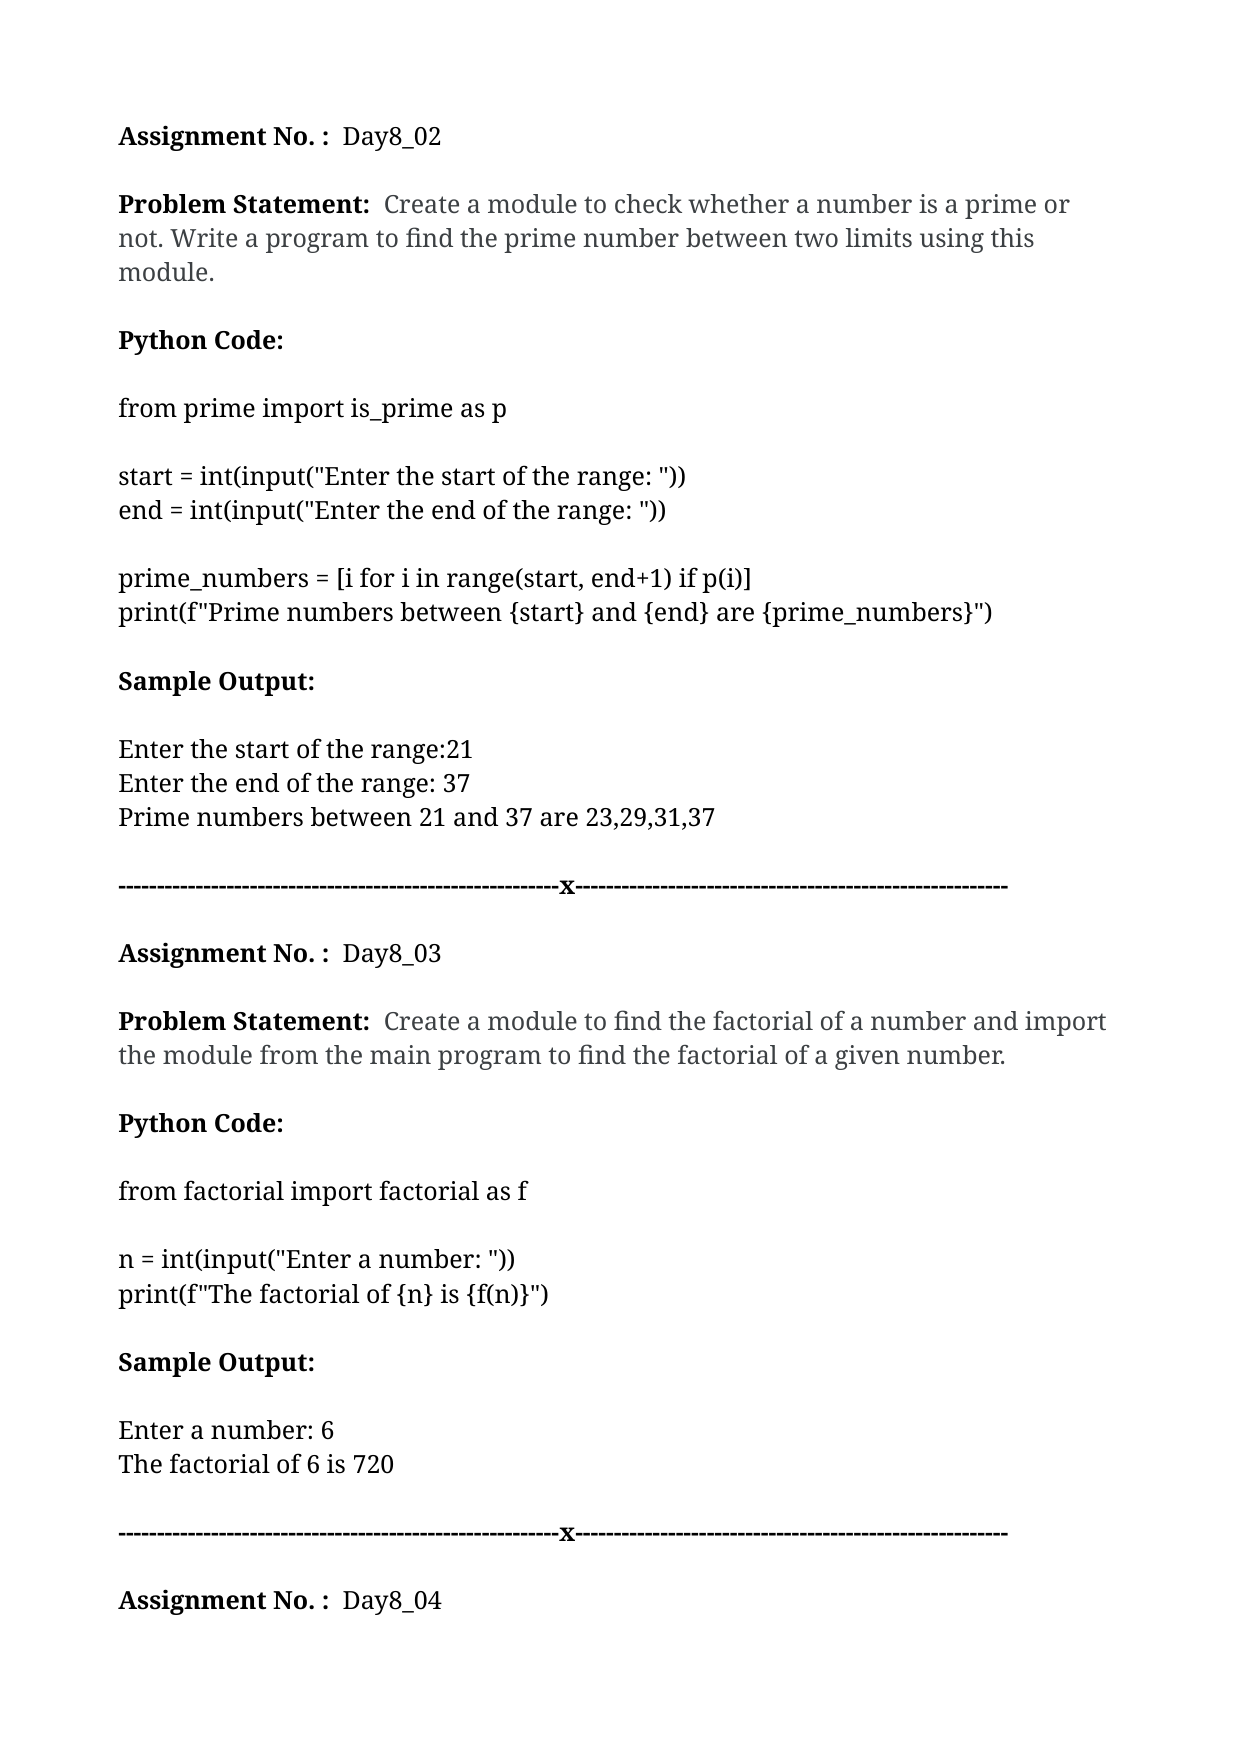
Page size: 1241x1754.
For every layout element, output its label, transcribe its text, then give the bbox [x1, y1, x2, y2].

text Sample Output: [118, 1344, 1122, 1378]
text Assignment No. : Day8_04 [118, 1583, 1122, 1617]
text from factorial import factorial as f [118, 1174, 1122, 1208]
text Python Code: [118, 1106, 1122, 1140]
text prime_numbers = [i for i in range(start, end+1) if p(i)] [118, 561, 1122, 595]
text ---------------------------------------------------------x-------------------------------------------------------- [118, 867, 1122, 902]
text ---------------------------------------------------------x-------------------------------------------------------- [118, 1515, 1122, 1549]
text Python Code: [118, 322, 1122, 357]
text end = int(input("Enter the end of the range: ")) [118, 493, 1122, 527]
text Assignment No. : Day8_02 [118, 118, 1122, 152]
text Assignment No. : Day8_03 [118, 936, 1122, 970]
text Prime numbers between 21 and 37 are 23,29,31,37 [118, 799, 1122, 833]
text start = int(input("Enter the start of the range: ")) [118, 459, 1122, 493]
text n = int(input("Enter a number: ")) [118, 1242, 1122, 1276]
text Enter the end of the range: 37 [118, 765, 1122, 799]
text print(f"The factorial of {n} is {f(n)}") [118, 1276, 1122, 1310]
text Enter the start of the range:21 [118, 731, 1122, 765]
text The factorial of 6 is 720 [118, 1447, 1122, 1481]
text Problem Statement: Create a module to check whether a number is a prime or not. Write a program to find the prime number between two limits using this module. [118, 186, 1122, 288]
text Sample Output: [118, 663, 1122, 697]
text Enter a number: 6 [118, 1412, 1122, 1447]
text Problem Statement: Create a module to find the factorial of a number and import the module from the main program to find the factorial of a given number. [118, 1004, 1122, 1072]
text print(f"Prime numbers between {start} and {end} are {prime_numbers}") [118, 595, 1122, 629]
text from prime import is_prime as p [118, 391, 1122, 425]
